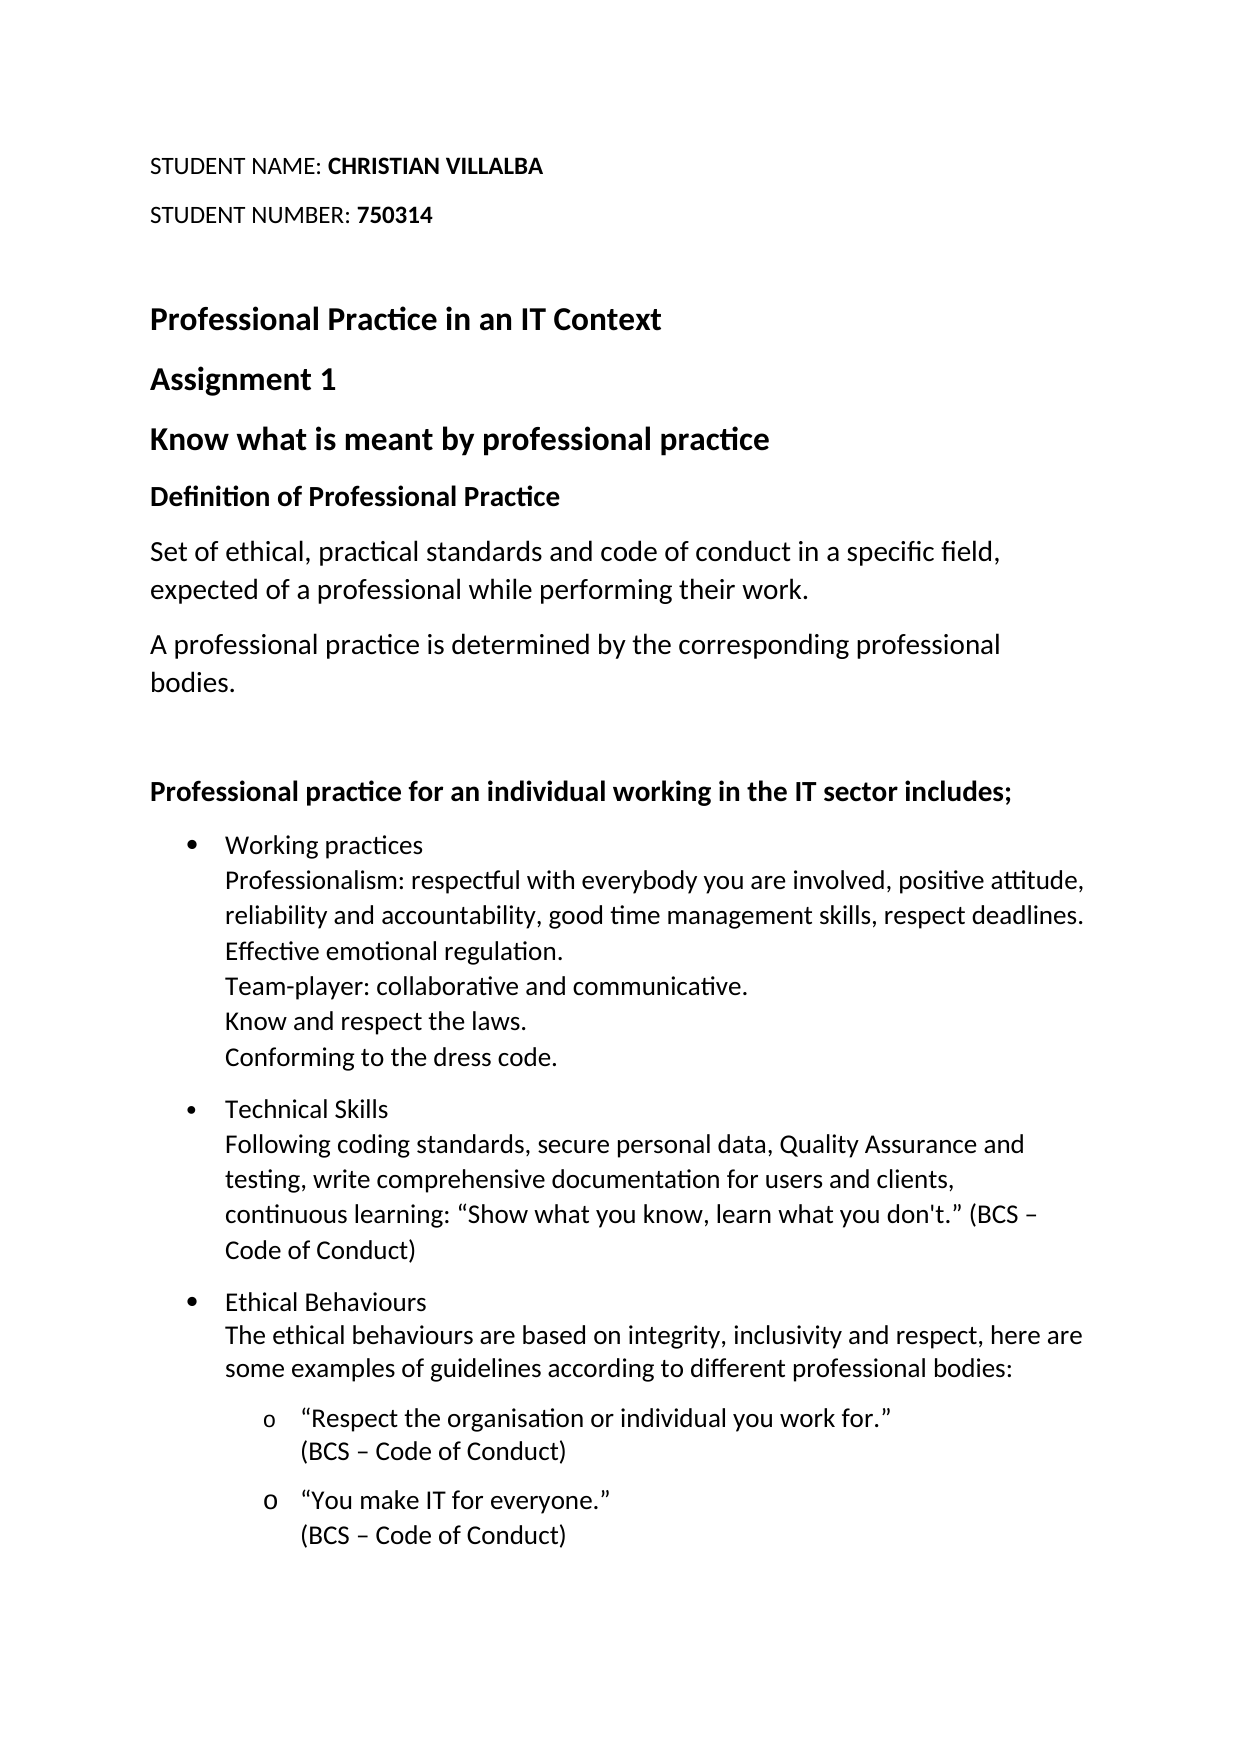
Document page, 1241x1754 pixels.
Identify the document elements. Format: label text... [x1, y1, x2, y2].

text Know what is meant by professional practice [150, 418, 1090, 459]
text Definition of Professional Practice [150, 478, 1090, 514]
text A professional practice is determined by the corresponding professional bodies. [150, 626, 1090, 699]
text Set of ethical, practical standards and code of conduct in a specific field, expected of a professional while performing their work. [150, 533, 1090, 607]
list “You make IT for everyone.” (BCS – Code of Conduct) [262, 1483, 1090, 1551]
list Technical Skills Following coding standards, secure personal data, Quality Assurance and testing, write comprehensive documentation for users and clients, continuous learning: “Show what you know, learn what you don't.” (BCS – Code of Conduct) [187, 1092, 1090, 1266]
text Assignment 1 [150, 358, 1090, 399]
text STUDENT NAME: CHRISTIAN VILLALBA [150, 150, 1090, 181]
text STUDENT NUMBER: 750314 [150, 199, 1090, 230]
list “Respect the organisation or individual you work for.” (BCS – Code of Conduct) [262, 1401, 1090, 1467]
text Professional Practice in an IT Context [150, 298, 1090, 338]
list Working practices Professionalism: respectful with everybody you are involved, positive attitude, reliability and accountability, good time management skills, respect deadlines. Effective emotional regulation. Team-player: collaborative and communicative. Know and respect the laws. Conforming to the dress code. [187, 828, 1090, 1073]
list Ethical Behaviours The ethical behaviours are based on integrity, inclusivity and respect, here are some examples of guidelines according to different professional bodies: [187, 1285, 1090, 1384]
text Professional practice for an individual working in the IT sector includes; [150, 773, 1090, 809]
